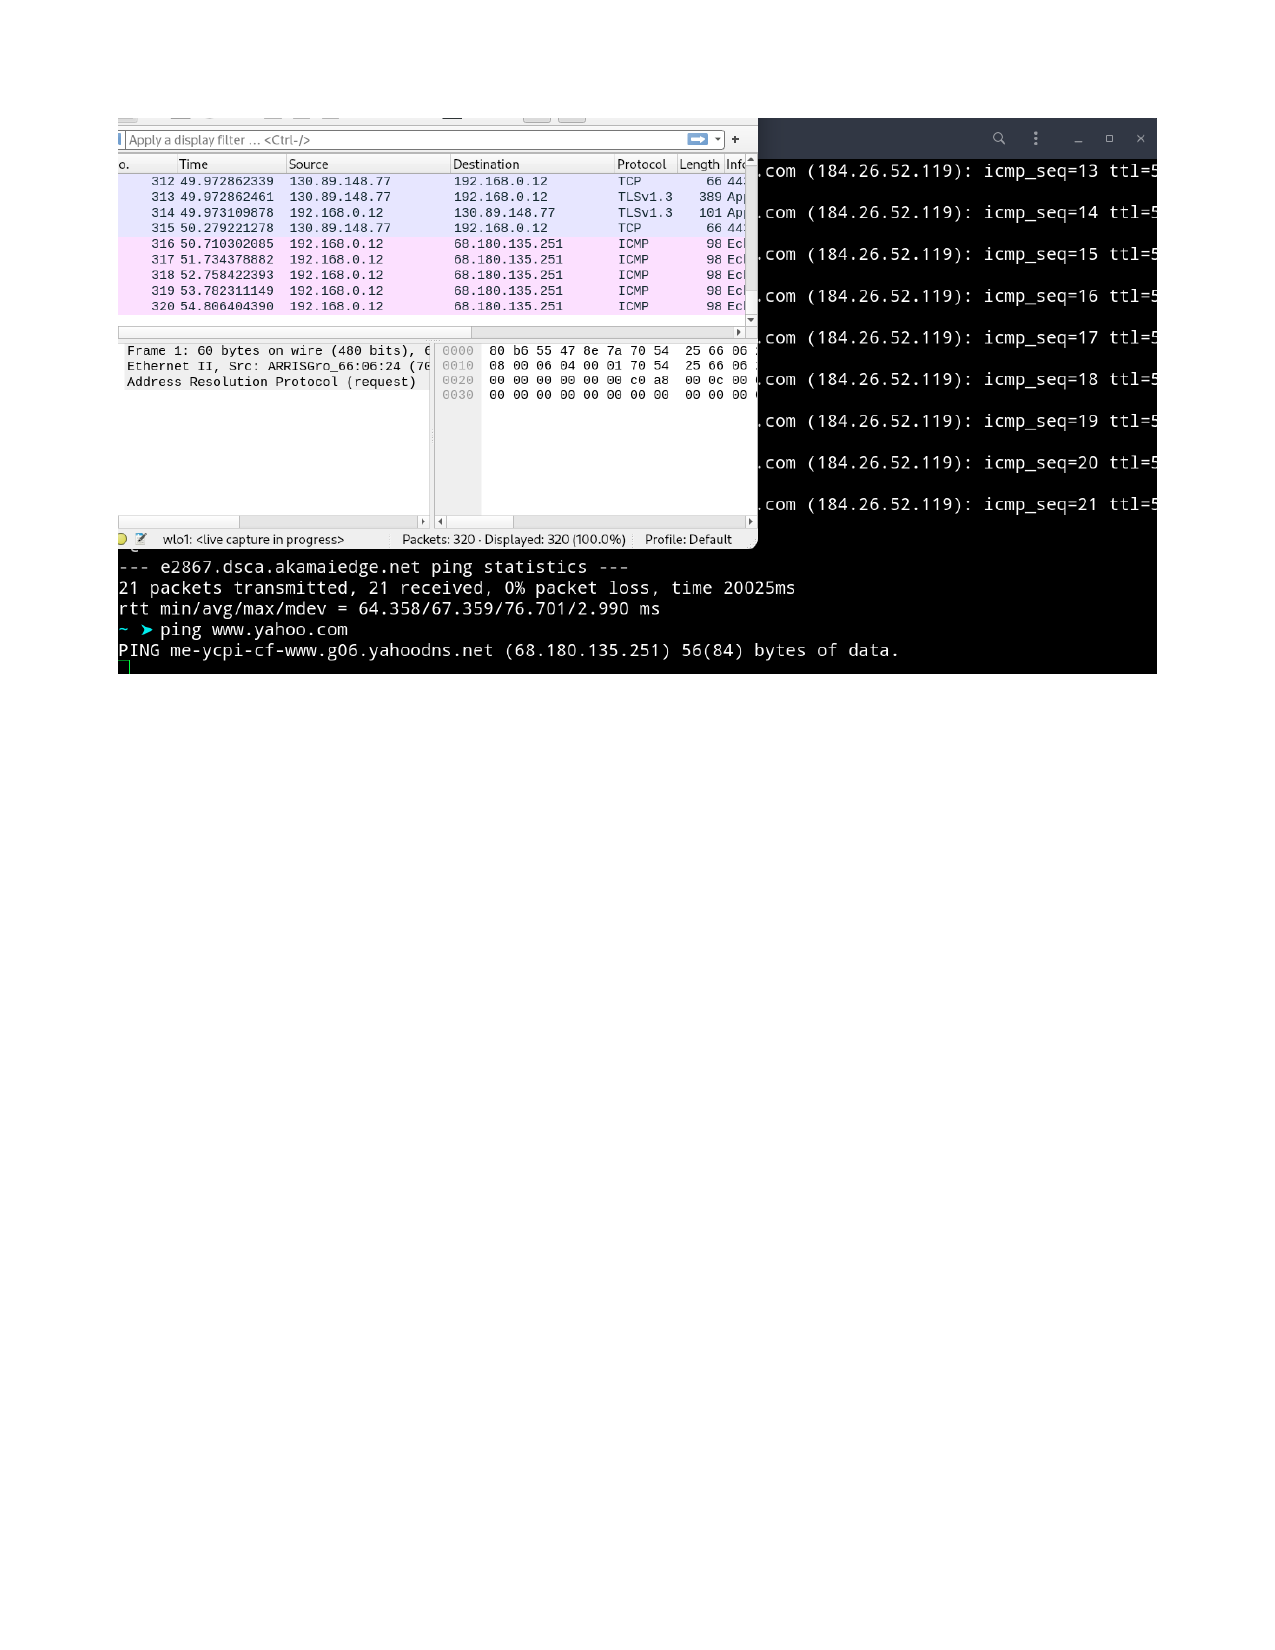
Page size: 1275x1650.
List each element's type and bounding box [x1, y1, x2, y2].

picture [118, 118, 1157, 674]
